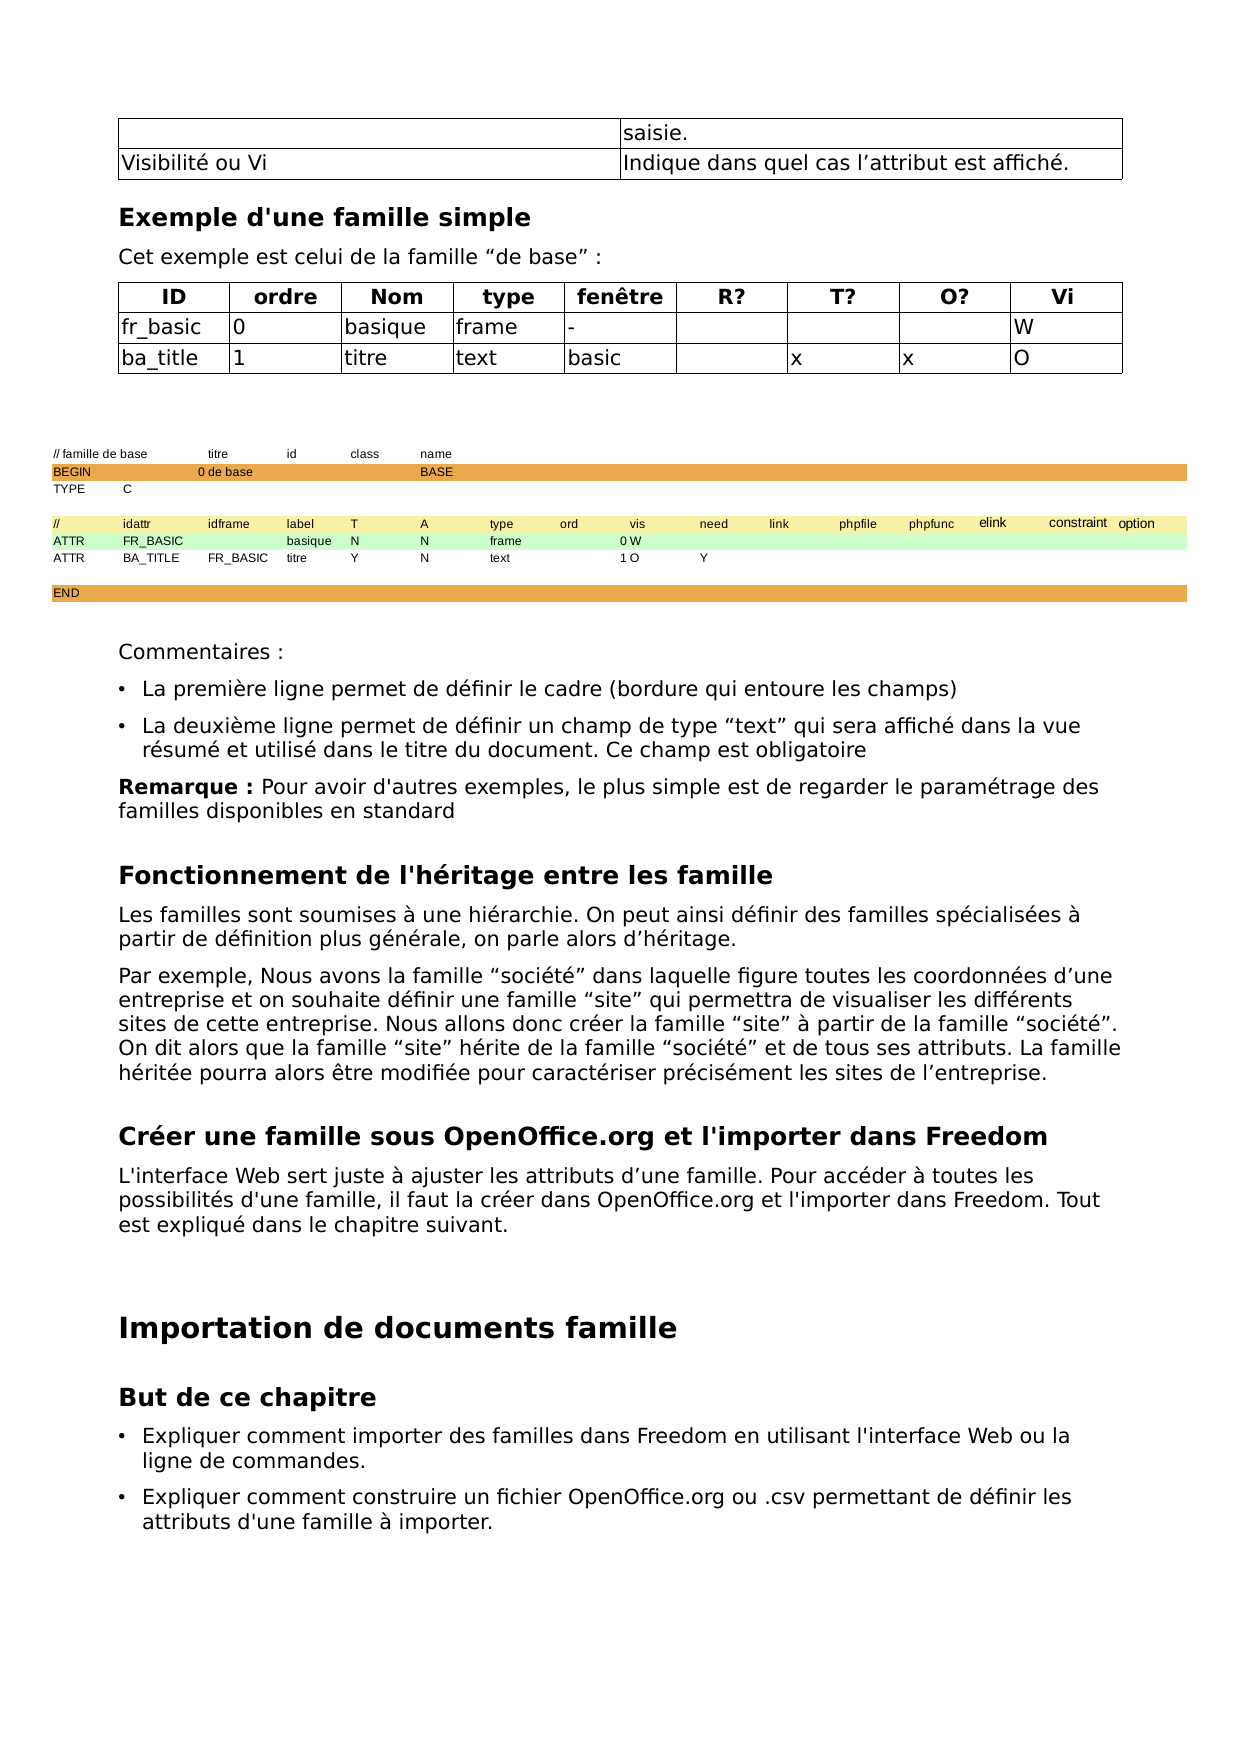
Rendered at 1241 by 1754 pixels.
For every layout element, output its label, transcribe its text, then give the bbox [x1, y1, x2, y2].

table_cell basic [565, 344, 676, 373]
table_header ID [119, 283, 229, 312]
table_header T? [788, 283, 899, 312]
list La deuxième ligne permet de définir un champ de type “text” qui sera affiché dans la vue résumé et utilisé dans le titre du document. Ce champ est obligatoire [118, 714, 1122, 762]
table_cell x [788, 344, 899, 373]
subtitle Exemple d'une famille simple [118, 204, 1122, 233]
subtitle Importation de documents famille [118, 1311, 1122, 1345]
list Expliquer comment construire un fichier OpenOffice.org ou .csv permettant de définir les attributs d'une famille à importer. [118, 1485, 1122, 1534]
table_header Nom [342, 283, 453, 312]
table_header O? [900, 283, 1010, 312]
table_cell frame [454, 313, 564, 342]
table_cell [788, 313, 899, 342]
table_cell 0 [230, 313, 341, 342]
list La première ligne permet de définir le cadre (bordure qui entoure les champs) [118, 677, 1122, 701]
text Remarque : Pour avoir d'autres exemples, le plus simple est de regarder le paramétrage des familles disponibles en standard [118, 775, 1122, 823]
table_cell [677, 313, 787, 342]
subtitle Créer une famille sous OpenOffice.org et l'importer dans Freedom [118, 1122, 1122, 1152]
table_header R? [677, 283, 787, 312]
text Commentaires : [118, 640, 1122, 664]
table_header fenêtre [565, 283, 676, 312]
subtitle But de ce chapitre [118, 1383, 1122, 1412]
table_cell [677, 344, 787, 373]
table_cell x [900, 344, 1010, 373]
table_cell - [565, 313, 676, 342]
table_header ordre [230, 283, 341, 312]
table_header Vi [1011, 283, 1122, 312]
text Les familles sont soumises à une hiérarchie. On peut ainsi définir des familles spécialisées à partir de définition plus générale, on parle alors d’héritage. [118, 903, 1122, 951]
table_cell basique [342, 313, 453, 342]
list Expliquer comment importer des familles dans Freedom en utilisant l'interface Web ou la ligne de commandes. [118, 1424, 1122, 1473]
table_cell 1 [230, 344, 341, 373]
subtitle Fonctionnement de l'héritage entre les famille [118, 861, 1122, 890]
text L'interface Web sert juste à ajuster les attributs d’une famille. Pour accéder à toutes les possibilités d'une famille, il faut la créer dans OpenOffice.org et l'importer dans Freedom. Tout est expliqué dans le chapitre suivant. [118, 1164, 1122, 1237]
table_header type [454, 283, 564, 312]
table_cell Indique dans quel cas l’attribut est affiché. [621, 149, 1122, 178]
table_cell Visibilité ou Vi [119, 149, 620, 178]
table_cell ba_title [119, 344, 229, 373]
table_cell W [1011, 313, 1122, 342]
table_cell titre [342, 344, 453, 373]
table_cell [900, 313, 1010, 342]
table_cell saisie. [621, 119, 1122, 148]
table_cell O [1011, 344, 1122, 373]
table_cell text [454, 344, 564, 373]
table_cell [119, 119, 620, 148]
text Par exemple, Nous avons la famille “société” dans laquelle figure toutes les coordonnées d’une entreprise et on souhaite définir une famille “site” qui permettra de visualiser les différents sites de cette entreprise. Nous allons donc créer la famille “site” à partir de la famille “société”. On dit alors que la famille “site” hérite de la famille “société” et de tous ses attributs. La famille héritée pourra alors être modifiée pour caractériser précisément les sites de l’entreprise. [118, 964, 1122, 1085]
table_cell fr_basic [119, 313, 229, 342]
text Cet exemple est celui de la famille “de base” : [118, 245, 1122, 269]
